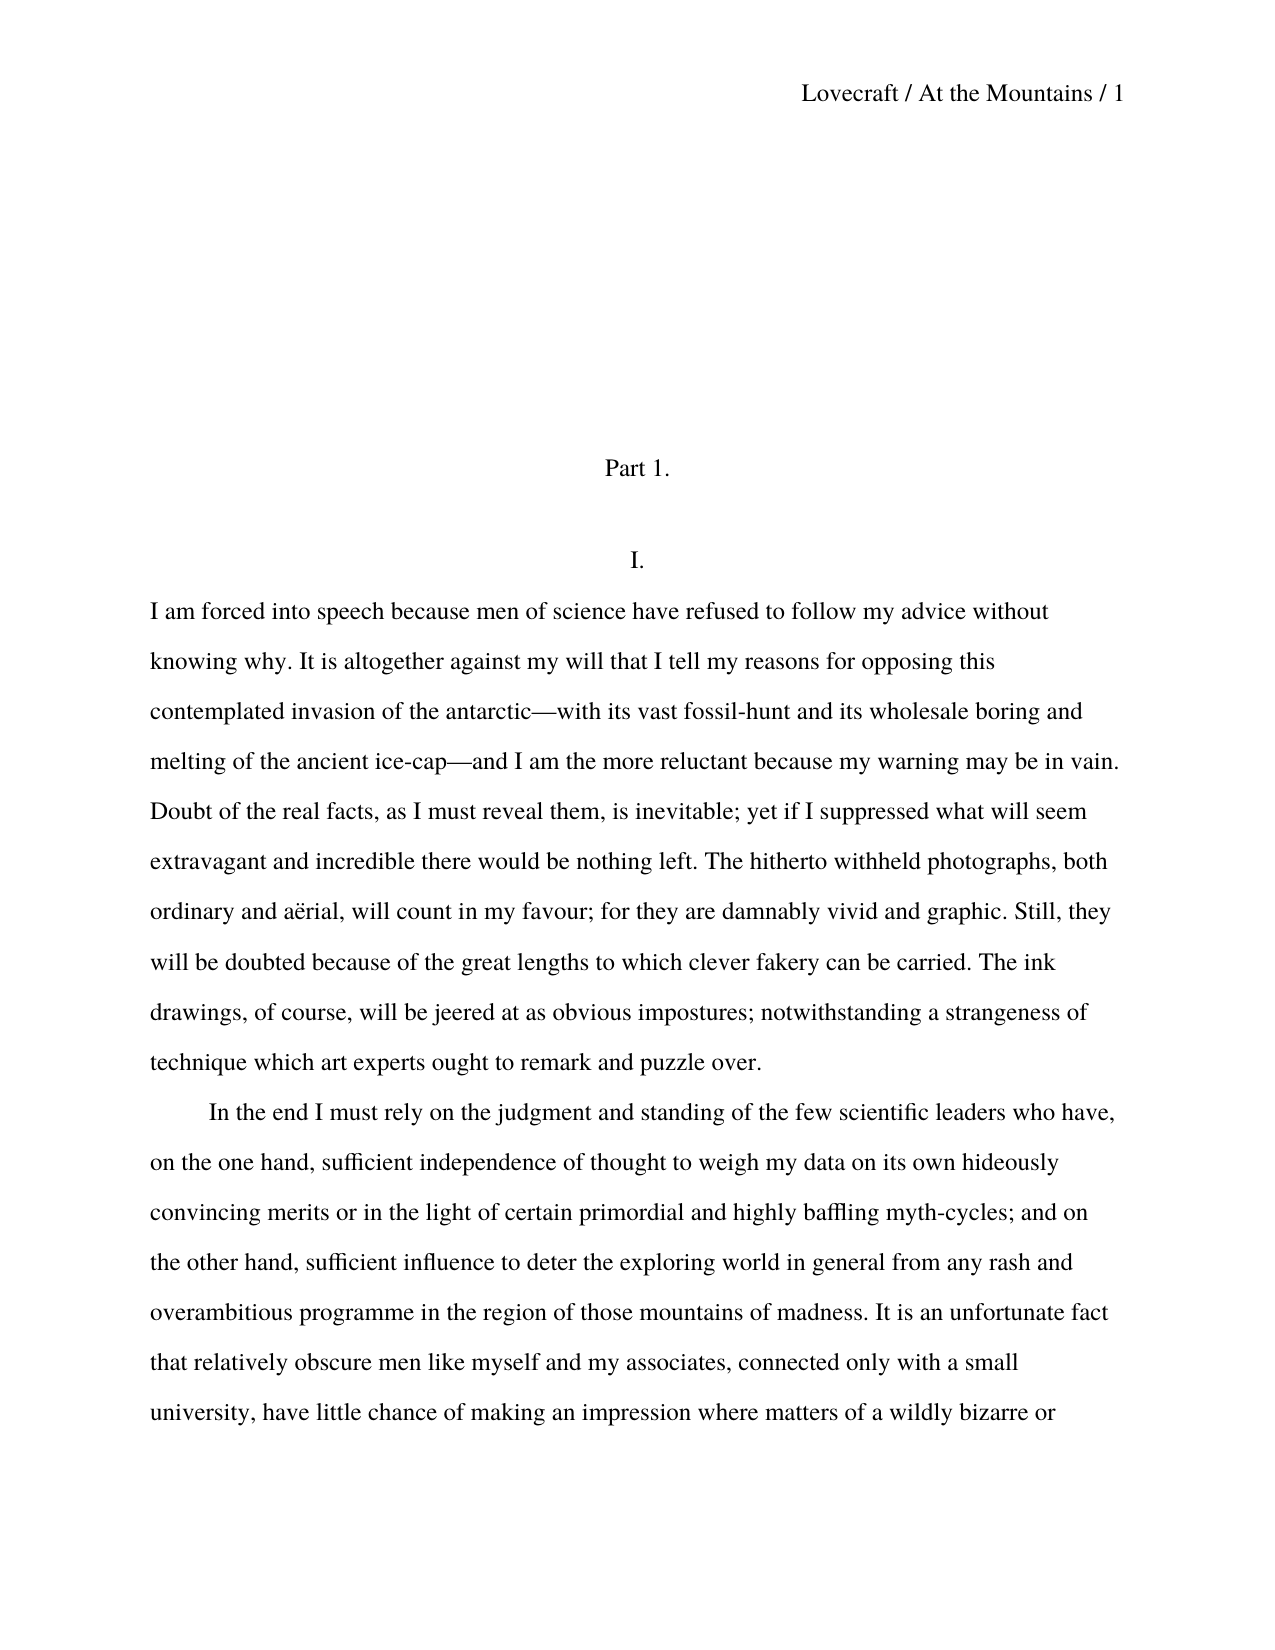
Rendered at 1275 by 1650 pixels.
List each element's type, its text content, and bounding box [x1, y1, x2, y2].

subtitle I. [150, 542, 1125, 576]
text I am forced into speech because men of science have refused to follow my advice without knowing why. It is altogether against my will that I tell my reasons for opposing this contemplated invasion of the antarctic—with its vast fossil-hunt and its wholesale boring and melting of the ancient ice-cap—and I am the more reluctant because my warning may be in vain. Doubt of the real facts, as I must reveal them, is inevitable; yet if I suppressed what will seem extravagant and incredible there would be nothing left. The hitherto withheld photographs, both ordinary and aërial, will count in my favour; for they are damnably vivid and graphic. Still, they will be doubted because of the great lengths to which clever fakery can be carried. The ink drawings, of course, will be jeered at as obvious impostures; notwithstanding a strangeness of technique which art experts ought to remark and puzzle over. [150, 593, 1125, 1077]
subtitle Part 1. [150, 450, 1125, 483]
text In the end I must rely on the judgment and standing of the few scientific leaders who have, on the one hand, sufficient independence of thought to weigh my data on its own hideously convincing merits or in the light of certain primordial and highly baffling myth-cycles; and on the other hand, sufficient influence to deter the exploring world in general from any rash and overambitious programme in the region of those mountains of madness. It is an unfortunate fact that relatively obscure men like myself and my associates, connected only with a small university, have little chance of making an impression where matters of a wildly bizarre or [150, 1094, 1125, 1428]
